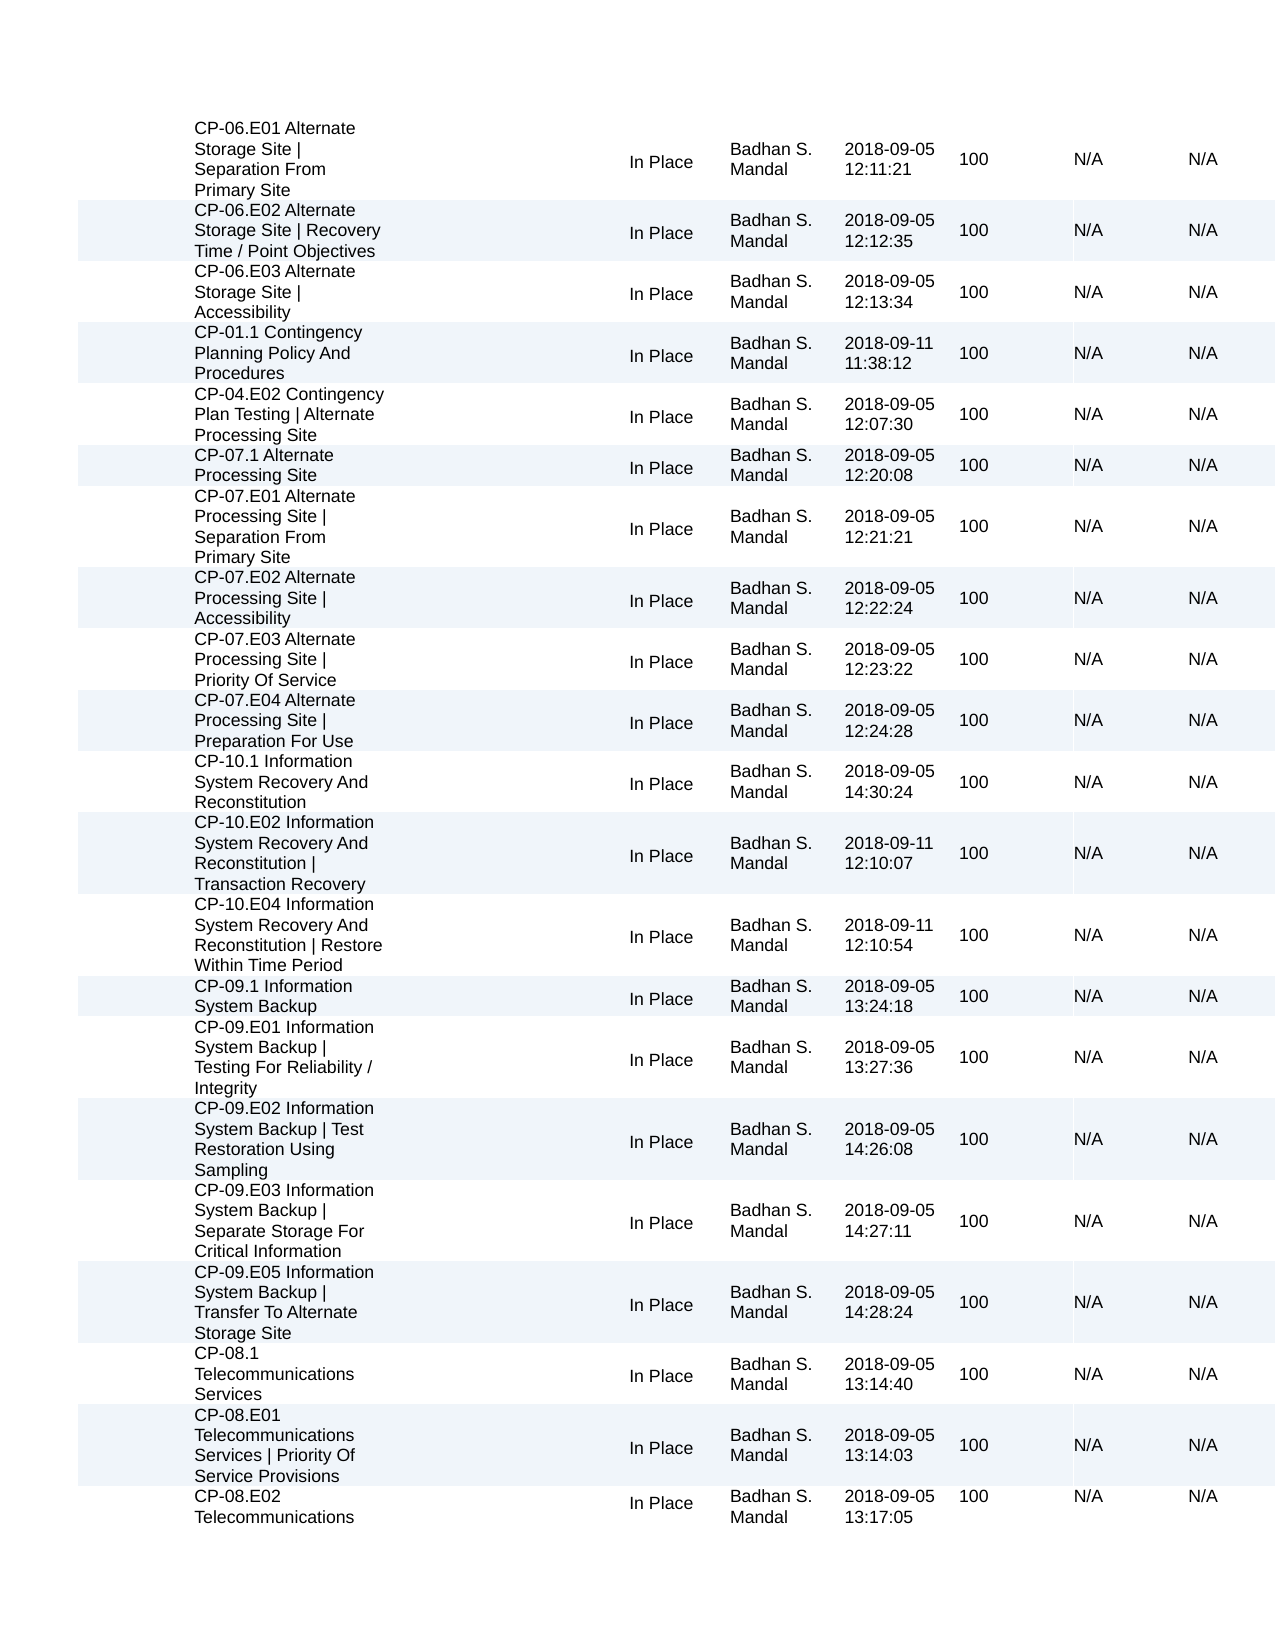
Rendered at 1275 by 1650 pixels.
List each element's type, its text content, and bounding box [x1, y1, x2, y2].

table_cell Badhan S. Mandal [730, 118, 844, 200]
table_cell [501, 118, 615, 200]
table_cell CP-06.E02 Alternate Storage Site | Recovery Time / Point Objectives [194, 200, 386, 261]
table_cell [78, 322, 194, 383]
table_cell Badhan S. Mandal [730, 1180, 844, 1261]
table_cell N/A [1188, 1016, 1275, 1098]
table_cell [78, 1261, 194, 1343]
table_cell N/A [1188, 322, 1275, 383]
table_cell [501, 322, 615, 383]
table_cell N/A [1074, 629, 1188, 690]
table_cell N/A [1074, 200, 1188, 261]
table_cell [501, 384, 615, 445]
table_cell Badhan S. Mandal [730, 261, 844, 322]
table_cell N/A [1188, 486, 1275, 567]
table_cell CP-09.E01 Information System Backup | Testing For Reliability / Integrity [194, 1016, 386, 1098]
table_cell In Place [615, 629, 730, 690]
table_cell Badhan S. Mandal [730, 812, 844, 894]
table_cell 100 [959, 751, 1073, 812]
table_cell [78, 384, 194, 445]
table_cell N/A [1188, 1098, 1275, 1180]
table_cell N/A [1074, 445, 1188, 486]
table_cell In Place [615, 812, 730, 894]
table_cell CP-10.1 Information System Recovery And Reconstitution [194, 751, 386, 812]
table_cell [501, 812, 615, 894]
table_cell [386, 629, 501, 690]
table_cell 2018-09-05 13:27:36 [844, 1016, 959, 1098]
table_cell [501, 894, 615, 976]
table_cell 100 [959, 1404, 1073, 1486]
table_cell In Place [615, 200, 730, 261]
table_cell [386, 200, 501, 261]
table_cell N/A [1188, 812, 1275, 894]
table_cell In Place [615, 894, 730, 976]
table_cell [78, 118, 194, 200]
table_cell N/A [1074, 1098, 1188, 1180]
table_cell [386, 445, 501, 486]
table_cell N/A [1188, 445, 1275, 486]
table_cell N/A [1188, 1261, 1275, 1343]
table_cell [386, 322, 501, 383]
table_cell N/A [1074, 1180, 1188, 1261]
table_cell CP-06.E01 Alternate Storage Site | Separation From Primary Site [194, 118, 386, 200]
table_cell CP-01.1 Contingency Planning Policy And Procedures [194, 322, 386, 383]
table_cell [78, 1098, 194, 1180]
table_cell 100 [959, 486, 1073, 567]
table_cell [501, 1016, 615, 1098]
table_cell Badhan S. Mandal [730, 976, 844, 1016]
table_cell CP-07.1 Alternate Processing Site [194, 445, 386, 486]
table_cell CP-07.E04 Alternate Processing Site | Preparation For Use [194, 690, 386, 751]
table_cell 2018-09-05 12:07:30 [844, 384, 959, 445]
table_cell Badhan S. Mandal [730, 1486, 844, 1527]
table_cell CP-09.E03 Information System Backup | Separate Storage For Critical Information [194, 1180, 386, 1261]
table_cell Badhan S. Mandal [730, 200, 844, 261]
table_cell In Place [615, 1404, 730, 1486]
table_cell [501, 445, 615, 486]
table_cell CP-08.1 Telecommunications Services [194, 1343, 386, 1404]
table_cell 100 [959, 1343, 1073, 1404]
table_cell In Place [615, 690, 730, 751]
table_cell In Place [615, 1180, 730, 1261]
table_cell N/A [1188, 1404, 1275, 1486]
table_cell N/A [1074, 690, 1188, 751]
table_cell In Place [615, 1016, 730, 1098]
table_cell [78, 567, 194, 628]
table_cell CP-04.E02 Contingency Plan Testing | Alternate Processing Site [194, 384, 386, 445]
table_cell In Place [615, 261, 730, 322]
table_cell [78, 690, 194, 751]
table_cell Badhan S. Mandal [730, 1261, 844, 1343]
table_cell 2018-09-05 14:26:08 [844, 1098, 959, 1180]
table_cell [501, 261, 615, 322]
table_cell [78, 1404, 194, 1486]
table_cell [501, 1098, 615, 1180]
table_cell 2018-09-11 11:38:12 [844, 322, 959, 383]
table_cell 100 [959, 976, 1073, 1016]
table_cell In Place [615, 118, 730, 200]
table_cell N/A [1074, 486, 1188, 567]
table_cell [78, 1180, 194, 1261]
table_cell [78, 894, 194, 976]
table_cell N/A [1188, 1343, 1275, 1404]
table_cell In Place [615, 751, 730, 812]
table_cell 100 [959, 322, 1073, 383]
table_cell 2018-09-11 12:10:07 [844, 812, 959, 894]
table_cell N/A [1074, 812, 1188, 894]
table_cell [501, 751, 615, 812]
table_cell N/A [1074, 894, 1188, 976]
table_cell Badhan S. Mandal [730, 322, 844, 383]
table_cell 2018-09-05 13:24:18 [844, 976, 959, 1016]
table_cell 2018-09-05 12:20:08 [844, 445, 959, 486]
table_cell 2018-09-05 12:23:22 [844, 629, 959, 690]
table_cell [78, 200, 194, 261]
table_cell In Place [615, 1486, 730, 1527]
table_cell [386, 1016, 501, 1098]
table_cell N/A [1074, 1343, 1188, 1404]
table_cell [386, 976, 501, 1016]
table_cell CP-10.E02 Information System Recovery And Reconstitution | Transaction Recovery [194, 812, 386, 894]
table_cell In Place [615, 445, 730, 486]
table_cell Badhan S. Mandal [730, 567, 844, 628]
table_cell [501, 1486, 615, 1527]
table_cell [78, 1486, 194, 1527]
table_cell [501, 486, 615, 567]
table_cell [78, 1343, 194, 1404]
table_cell 2018-09-05 13:17:05 [844, 1486, 959, 1527]
table_cell 100 [959, 1486, 1073, 1527]
table_cell Badhan S. Mandal [730, 445, 844, 486]
table_cell CP-07.E01 Alternate Processing Site | Separation From Primary Site [194, 486, 386, 567]
table_cell [501, 567, 615, 628]
table_cell [78, 751, 194, 812]
table_cell CP-07.E03 Alternate Processing Site | Priority Of Service [194, 629, 386, 690]
table_cell 100 [959, 567, 1073, 628]
table_cell [78, 261, 194, 322]
table_cell N/A [1188, 894, 1275, 976]
table_cell In Place [615, 567, 730, 628]
table_cell [501, 629, 615, 690]
table_cell [386, 1261, 501, 1343]
table_cell Badhan S. Mandal [730, 1098, 844, 1180]
table_cell In Place [615, 1343, 730, 1404]
table_cell N/A [1188, 261, 1275, 322]
table_cell Badhan S. Mandal [730, 1343, 844, 1404]
table_cell 100 [959, 1098, 1073, 1180]
table_cell 2018-09-05 14:30:24 [844, 751, 959, 812]
table_cell In Place [615, 1261, 730, 1343]
table_cell In Place [615, 384, 730, 445]
table_cell N/A [1188, 629, 1275, 690]
table_cell N/A [1074, 567, 1188, 628]
table_cell 100 [959, 384, 1073, 445]
table_cell [386, 567, 501, 628]
table_cell 100 [959, 118, 1073, 200]
table_cell [386, 1098, 501, 1180]
table_cell [78, 1016, 194, 1098]
table_cell [386, 1180, 501, 1261]
table_cell [501, 690, 615, 751]
table_cell 100 [959, 690, 1073, 751]
table_cell [501, 1180, 615, 1261]
table_cell [501, 1261, 615, 1343]
table_cell Badhan S. Mandal [730, 894, 844, 976]
table_cell [386, 751, 501, 812]
table_cell N/A [1074, 261, 1188, 322]
table_cell [386, 384, 501, 445]
table_cell Badhan S. Mandal [730, 629, 844, 690]
table_cell N/A [1188, 384, 1275, 445]
table_cell N/A [1188, 200, 1275, 261]
table_cell N/A [1074, 751, 1188, 812]
table_cell In Place [615, 976, 730, 1016]
table_cell 2018-09-05 12:12:35 [844, 200, 959, 261]
table_cell [386, 118, 501, 200]
table_cell N/A [1074, 1261, 1188, 1343]
table_cell N/A [1188, 567, 1275, 628]
table_cell [386, 894, 501, 976]
table_cell CP-10.E04 Information System Recovery And Reconstitution | Restore Within Time Period [194, 894, 386, 976]
table_cell [78, 486, 194, 567]
table_cell CP-08.E02 Telecommunications [194, 1486, 386, 1527]
table_cell 2018-09-05 13:14:03 [844, 1404, 959, 1486]
table_cell [78, 629, 194, 690]
table_cell 2018-09-05 12:21:21 [844, 486, 959, 567]
table_cell 100 [959, 1180, 1073, 1261]
table_cell [386, 1343, 501, 1404]
table_cell 2018-09-05 12:22:24 [844, 567, 959, 628]
table_cell [386, 486, 501, 567]
table_cell [386, 1486, 501, 1527]
table_cell N/A [1188, 118, 1275, 200]
table_cell 100 [959, 1261, 1073, 1343]
table_cell Badhan S. Mandal [730, 1016, 844, 1098]
table_cell N/A [1074, 1016, 1188, 1098]
table_cell Badhan S. Mandal [730, 384, 844, 445]
table_cell 100 [959, 1016, 1073, 1098]
table_cell [501, 200, 615, 261]
table_cell [501, 1404, 615, 1486]
table_cell 100 [959, 629, 1073, 690]
table_cell In Place [615, 322, 730, 383]
table_cell N/A [1074, 1486, 1188, 1527]
table_cell 100 [959, 445, 1073, 486]
table_cell N/A [1188, 976, 1275, 1016]
table_cell 100 [959, 200, 1073, 261]
table_cell N/A [1188, 1180, 1275, 1261]
table_cell CP-07.E02 Alternate Processing Site | Accessibility [194, 567, 386, 628]
table_cell [78, 445, 194, 486]
table_cell CP-09.1 Information System Backup [194, 976, 386, 1016]
table_cell N/A [1074, 118, 1188, 200]
table_cell [386, 261, 501, 322]
table_cell Badhan S. Mandal [730, 1404, 844, 1486]
table_cell CP-09.E02 Information System Backup | Test Restoration Using Sampling [194, 1098, 386, 1180]
table_cell In Place [615, 1098, 730, 1180]
table_cell [78, 812, 194, 894]
table_cell 2018-09-05 12:11:21 [844, 118, 959, 200]
table_cell In Place [615, 486, 730, 567]
table_cell 2018-09-05 14:28:24 [844, 1261, 959, 1343]
table_cell [386, 690, 501, 751]
table_cell N/A [1074, 1404, 1188, 1486]
table_cell N/A [1074, 322, 1188, 383]
table_cell 2018-09-05 14:27:11 [844, 1180, 959, 1261]
table_cell [501, 976, 615, 1016]
table_cell 100 [959, 812, 1073, 894]
table_cell Badhan S. Mandal [730, 486, 844, 567]
table_cell 100 [959, 894, 1073, 976]
table_cell CP-09.E05 Information System Backup | Transfer To Alternate Storage Site [194, 1261, 386, 1343]
table_cell [501, 1343, 615, 1404]
table_cell CP-06.E03 Alternate Storage Site | Accessibility [194, 261, 386, 322]
table_cell 2018-09-05 13:14:40 [844, 1343, 959, 1404]
table_cell Badhan S. Mandal [730, 751, 844, 812]
table_cell [386, 812, 501, 894]
table_cell N/A [1188, 751, 1275, 812]
table_cell 2018-09-11 12:10:54 [844, 894, 959, 976]
table_cell 100 [959, 261, 1073, 322]
table_cell [78, 976, 194, 1016]
table_cell CP-08.E01 Telecommunications Services | Priority Of Service Provisions [194, 1404, 386, 1486]
table_cell Badhan S. Mandal [730, 690, 844, 751]
table_cell N/A [1188, 690, 1275, 751]
table_cell 2018-09-05 12:24:28 [844, 690, 959, 751]
table_cell N/A [1074, 976, 1188, 1016]
table_cell N/A [1074, 384, 1188, 445]
table_cell 2018-09-05 12:13:34 [844, 261, 959, 322]
table_cell [386, 1404, 501, 1486]
table_cell N/A [1188, 1486, 1275, 1527]
